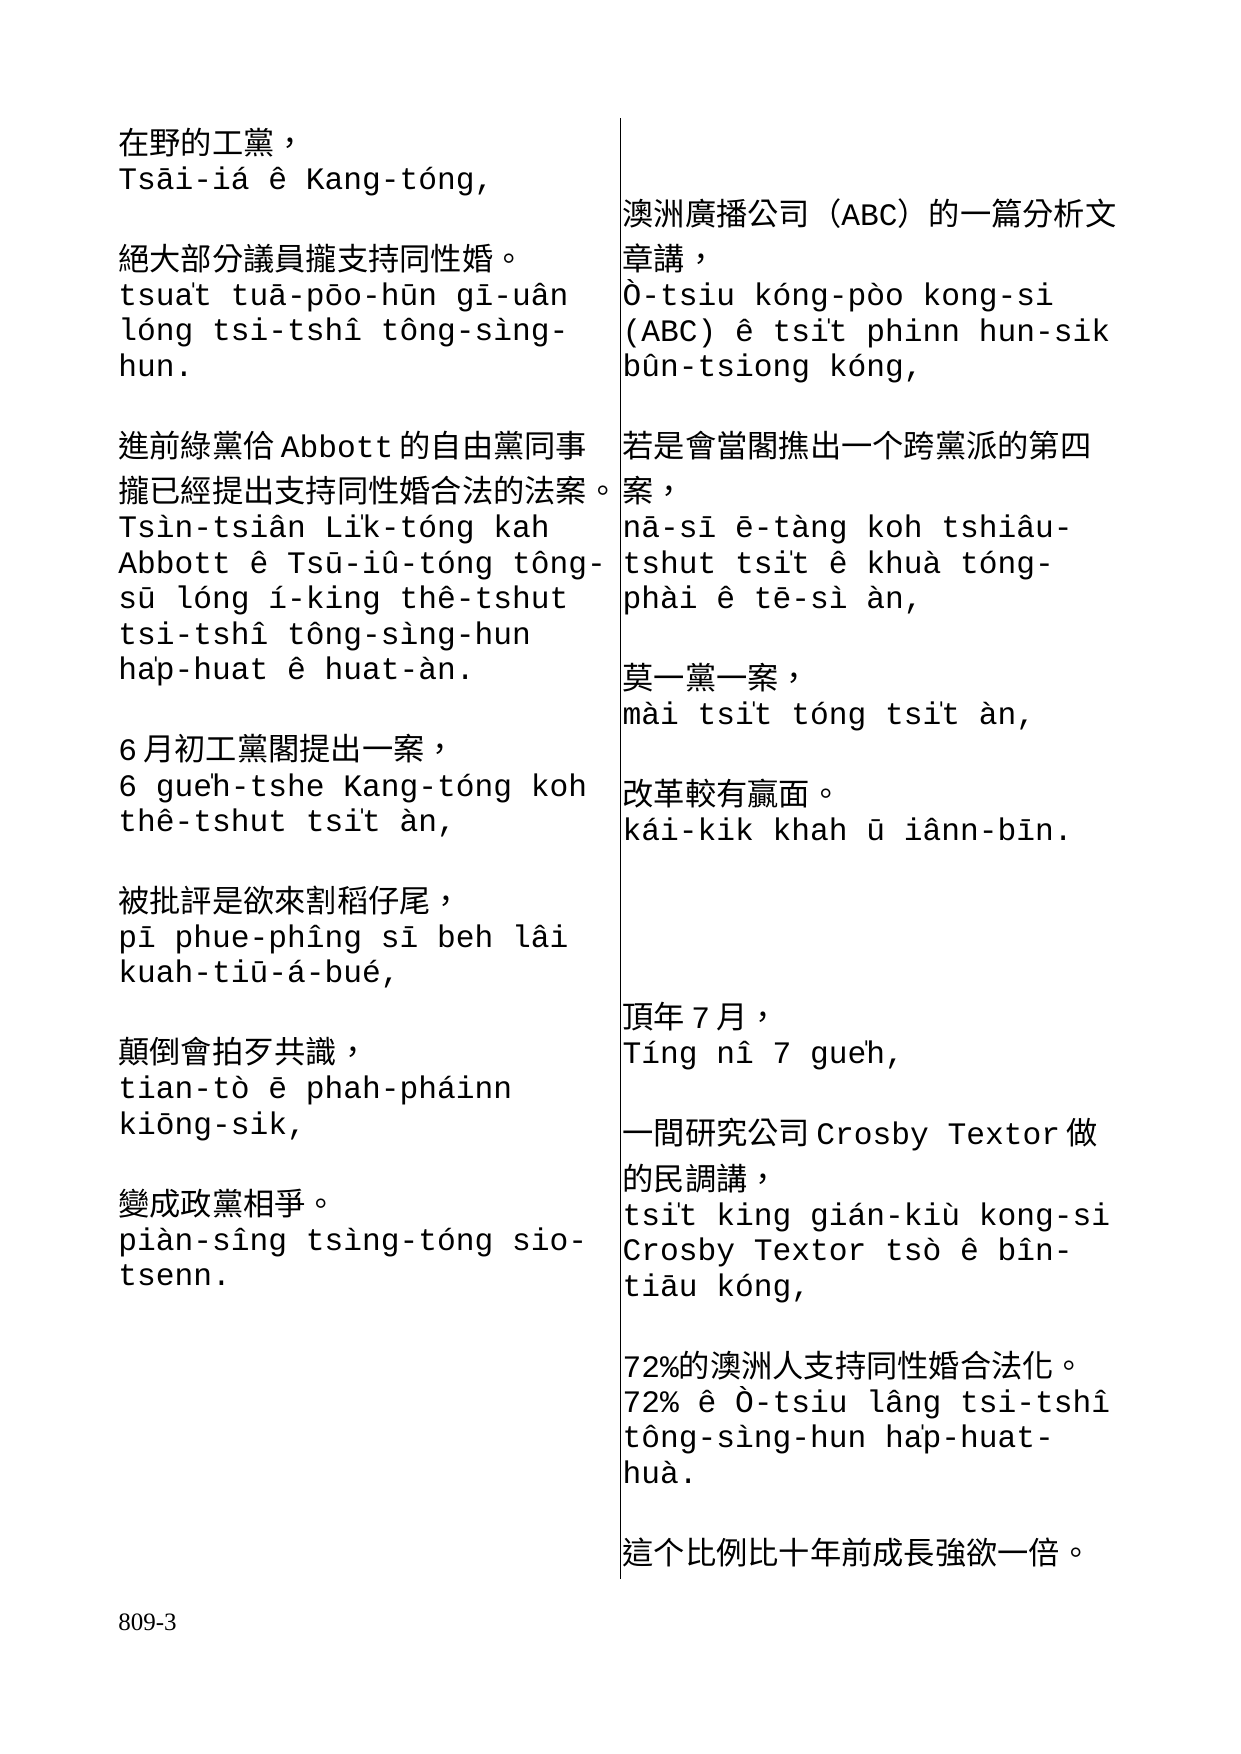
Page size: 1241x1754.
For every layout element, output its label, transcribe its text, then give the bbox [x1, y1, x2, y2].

text Tíng nî 7 gue̍h, [622, 1037, 1122, 1073]
text Tsāi-iá ê Kang-tóng, [118, 163, 618, 199]
text 6 gue̍h-tshe Kang-tóng koh thê-tshut tsi̍t àn, [118, 770, 618, 841]
text 在野的工黨， [118, 118, 618, 163]
text tsua̍t tuā-pōo-hūn gī-uân lóng tsi-tshî tông-sìng-hun. [118, 279, 618, 386]
text 顛倒會拍歹共識， [118, 1028, 618, 1073]
text 被批評是欲來割稻仔尾， [118, 876, 618, 921]
text piàn-sîng tsìng-tóng sio-tsenn. [118, 1224, 618, 1295]
text Tsìn-tsiân Li̍k-tóng kah Abbott ê Tsū-iû-tóng tông-sū lóng í-king thê-tshut tsi-tshî tông-sìng-hun ha̍p-huat ê huat-àn. [118, 512, 618, 689]
text 這个比例比十年前成長強欲一倍。 [622, 1528, 1122, 1573]
text 改革較有贏面。 [622, 769, 1122, 815]
text 變成政黨相爭。 [118, 1179, 618, 1224]
text 莫一黨一案， [622, 653, 1122, 699]
text 進前綠黨佮Abbott的自由黨同事攏已經提出支持同性婚合法的法案。 [118, 421, 618, 512]
text kái-kik khah ū iânn-bīn. [622, 815, 1122, 850]
text 6月初工黨閣提出一案， [118, 724, 618, 770]
text 頂年7月， [622, 992, 1122, 1037]
text 絕大部分議員攏支持同性婚。 [118, 234, 618, 279]
text 澳洲廣播公司（ABC）的一篇分析文章講， [622, 189, 1122, 280]
text mài tsi̍t tóng tsi̍t àn, [622, 699, 1122, 734]
text Ò-tsiu kóng-pòo kong-si (ABC) ê tsi̍t phinn hun-sik bûn-tsiong kóng, [622, 280, 1122, 386]
text 一間研究公司Crosby Textor做的民調講， [622, 1108, 1122, 1199]
text 若是會當閣撨出一个跨黨派的第四案， [622, 421, 1122, 512]
text 72% ê Ò-tsiu lâng tsi-tshî tông-sìng-hun ha̍p-huat-huà. [622, 1386, 1122, 1493]
text tian-tò ē phah-pháinn kiōng-sik, [118, 1073, 618, 1144]
text tsi̍t king gián-kiù kong-si Crosby Textor tsò ê bîn-tiāu kóng, [622, 1199, 1122, 1305]
text 72%的澳洲人支持同性婚合法化。 [622, 1341, 1122, 1386]
text pī phue-phîng sī beh lâi kuah-tiū-á-bué, [118, 921, 618, 992]
text nā-sī ē-tàng koh tshiâu-tshut tsi̍t ê khuà tóng-phài ê tē-sì àn, [622, 512, 1122, 618]
